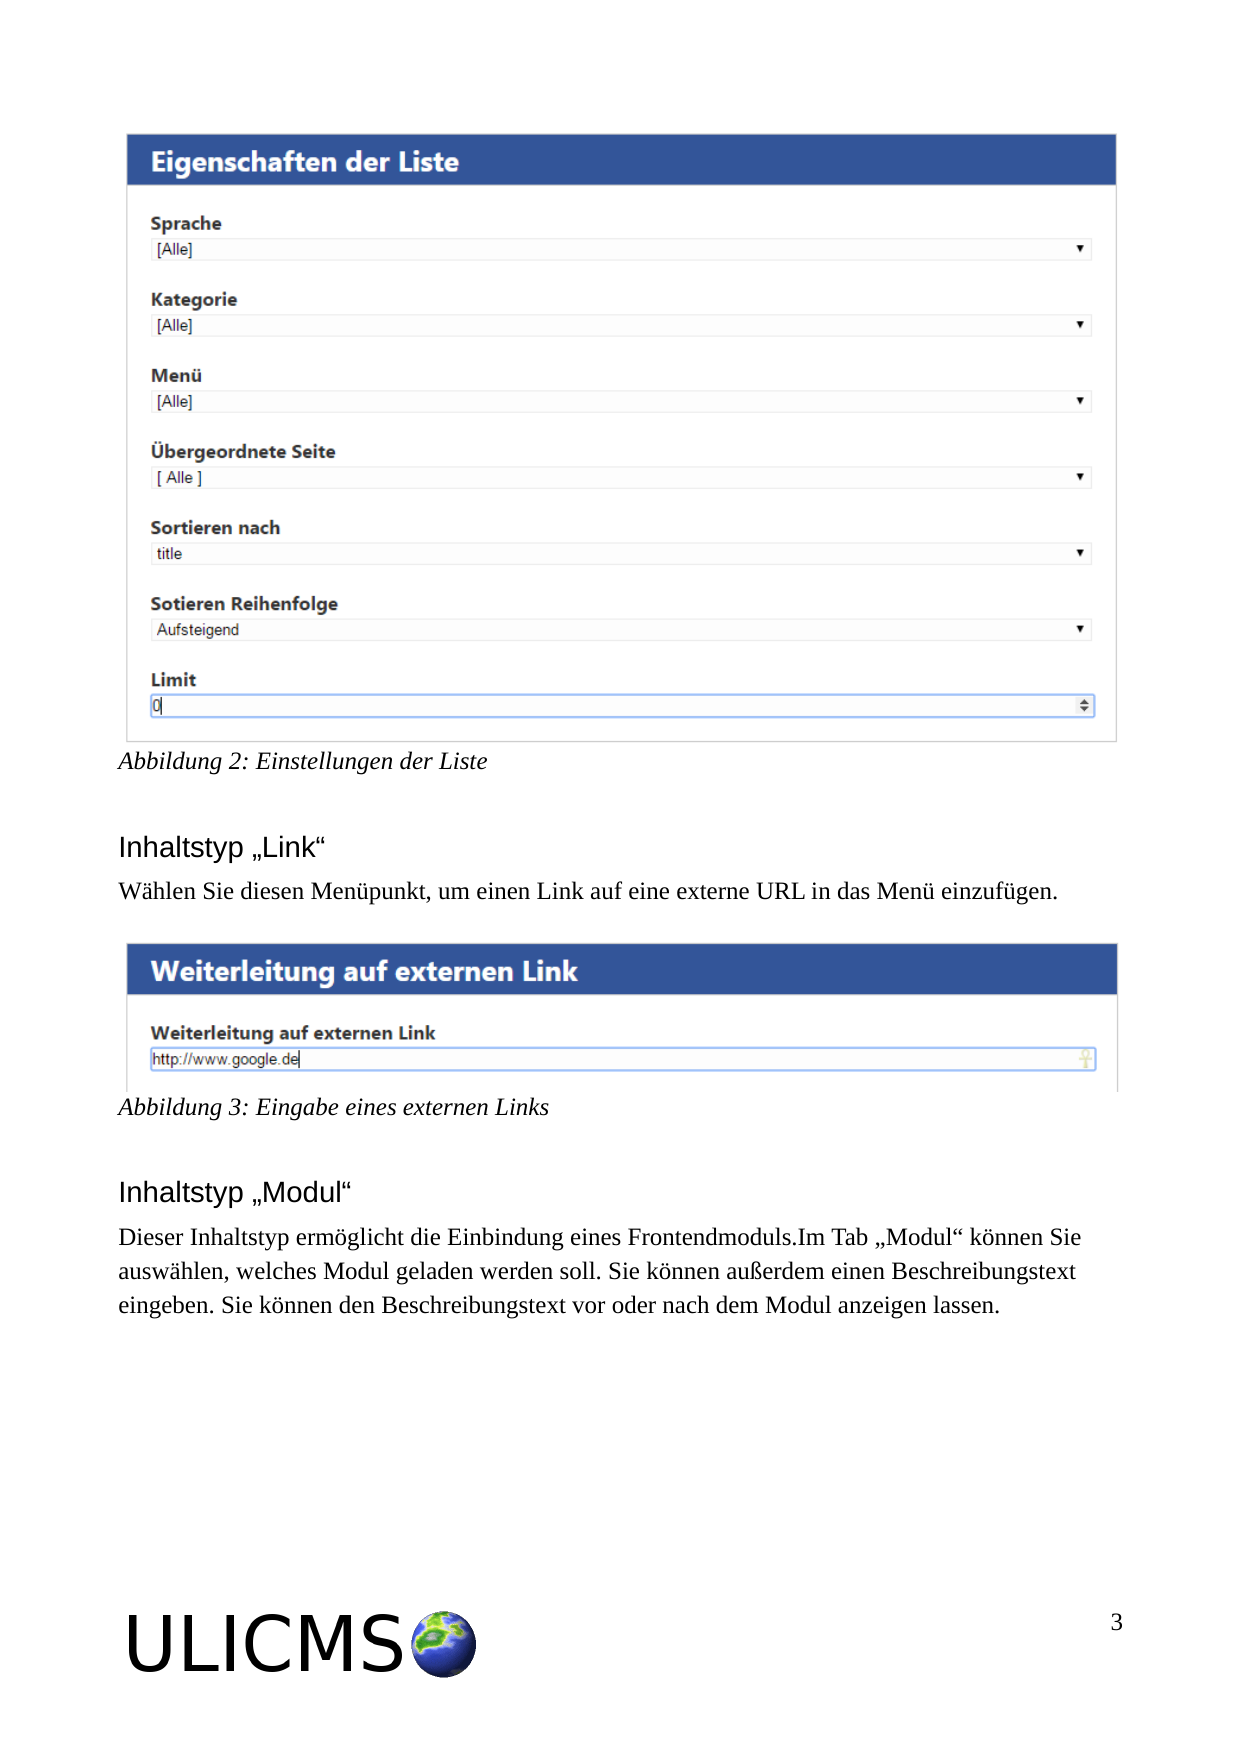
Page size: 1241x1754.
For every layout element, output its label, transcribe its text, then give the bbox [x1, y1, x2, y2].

text Abbildung 3: Eingabe eines externen Links [118, 1092, 1123, 1121]
subtitle Inhaltstyp „Link“ [118, 830, 1123, 863]
text Dieser Inhaltstyp ermöglicht die Einbindung eines Frontendmoduls.Im Tab „Modul“ können Sie auswählen, welches Modul geladen werden soll. Sie können außerdem einen Beschreibungstext eingeben. Sie können den Beschreibungstext vor oder nach dem Modul anzeigen lassen. [118, 1222, 1123, 1319]
subtitle Inhaltstyp „Modul“ [118, 1175, 1123, 1209]
text Wählen Sie diesen Menüpunkt, um einen Link auf eine externe URL in das Menü einzufügen. [118, 876, 1123, 905]
picture [118, 1607, 479, 1681]
text Abbildung 2: Einstellungen der Liste [118, 747, 1123, 775]
picture [118, 937, 1123, 1092]
picture [118, 130, 1123, 747]
